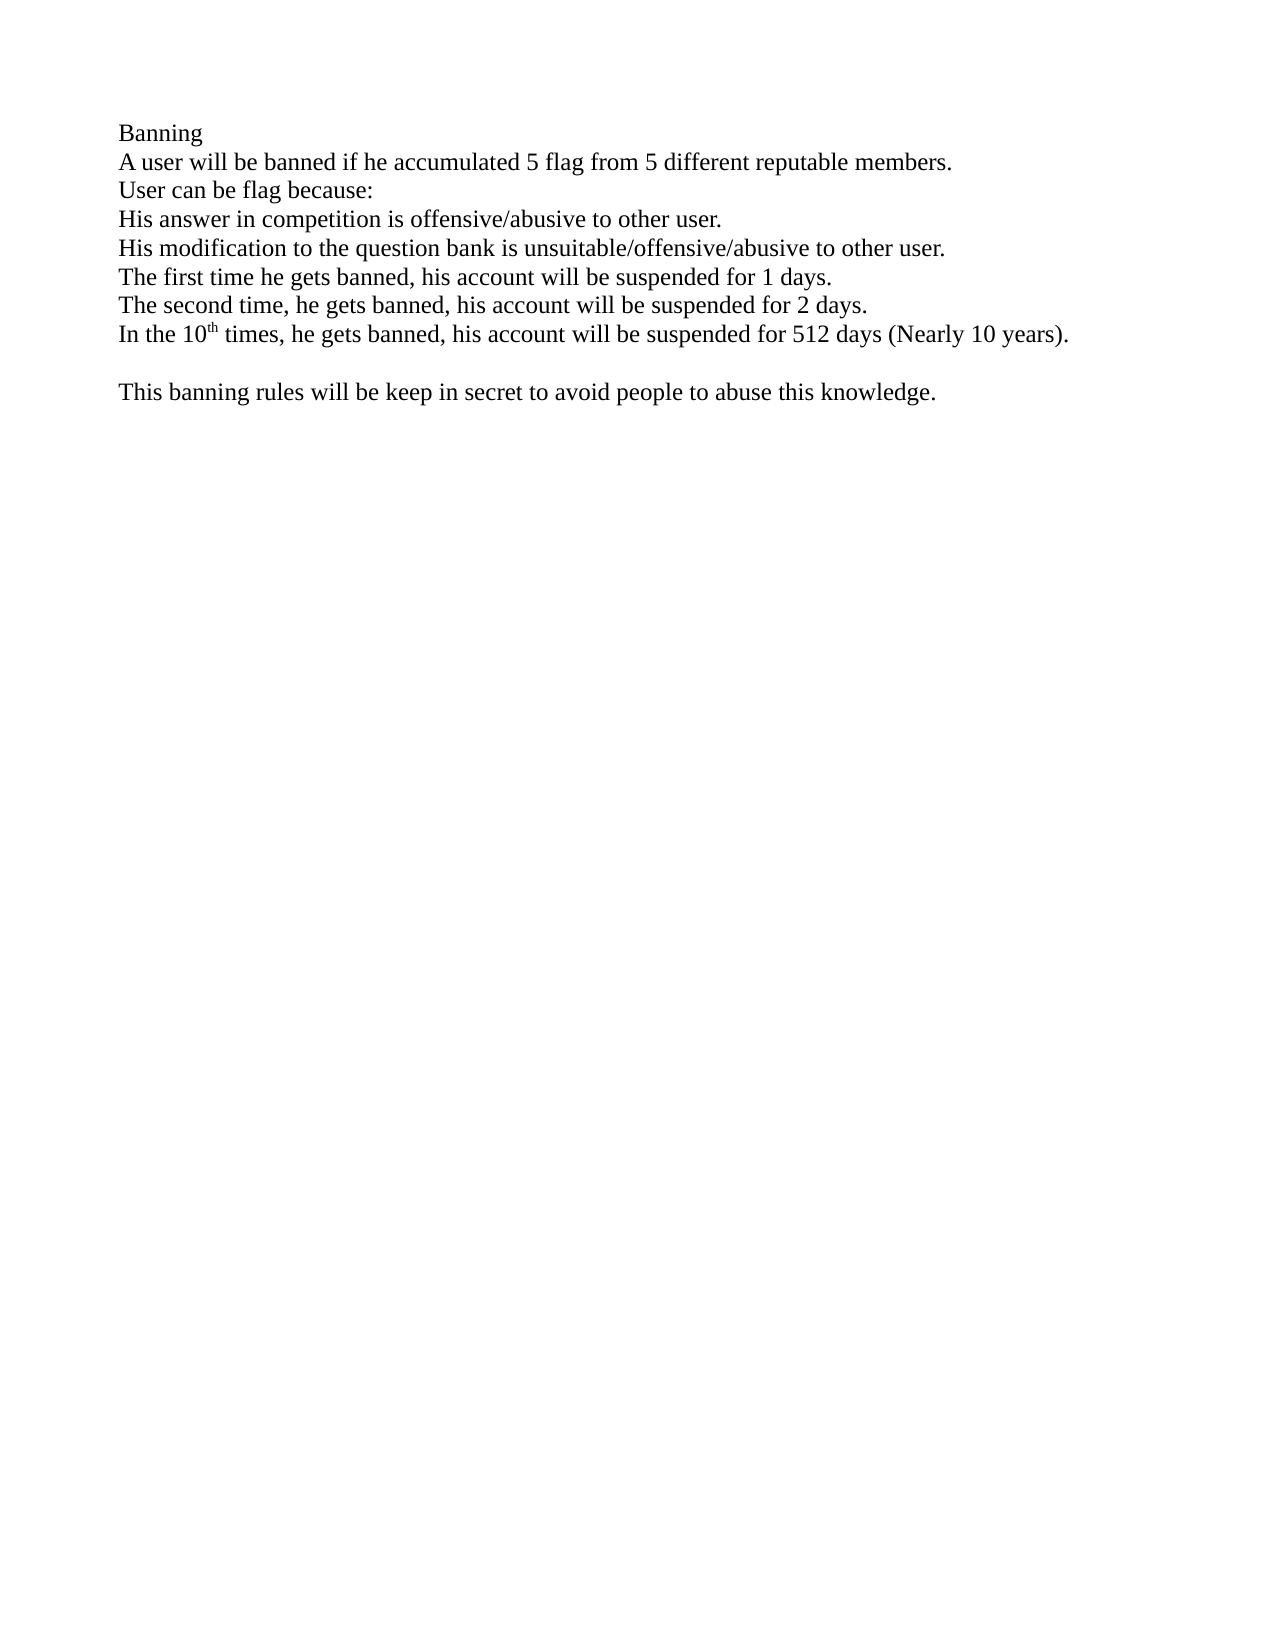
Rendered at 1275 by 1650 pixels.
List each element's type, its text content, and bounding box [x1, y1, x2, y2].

text His modification to the question bank is unsuitable/offensive/abusive to other user. [118, 233, 1157, 262]
text The first time he gets banned, his account will be suspended for 1 days. [118, 262, 1157, 291]
text His answer in competition is offensive/abusive to other user. [118, 204, 1157, 233]
text Banning [118, 118, 1157, 147]
text In the 10th times, he gets banned, his account will be suspended for 512 days (Nearly 10 years). [118, 319, 1157, 348]
text User can be flag because: [118, 176, 1157, 204]
text The second time, he gets banned, his account will be suspended for 2 days. [118, 291, 1157, 319]
text This banning rules will be keep in secret to avoid people to abuse this knowledge. [118, 377, 1157, 406]
text A user will be banned if he accumulated 5 flag from 5 different reputable members. [118, 147, 1157, 176]
